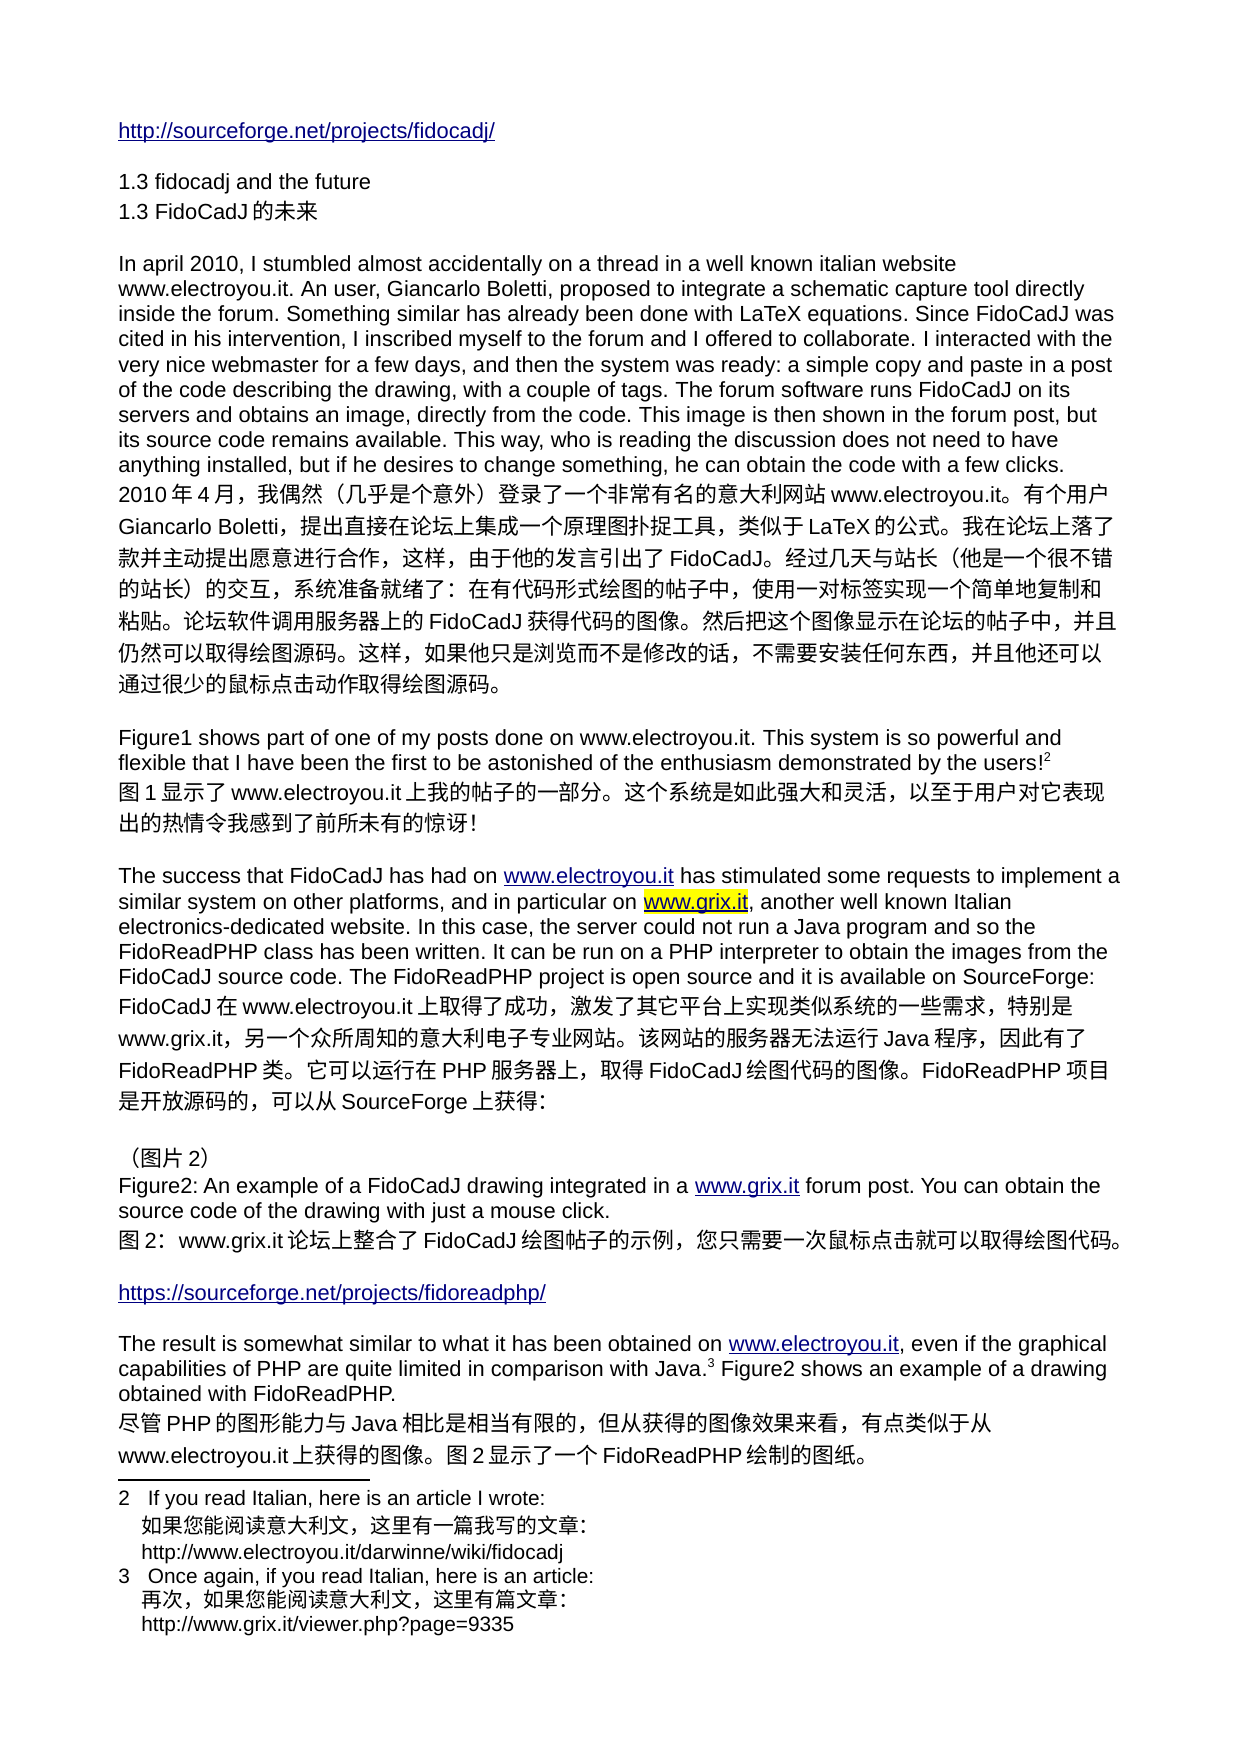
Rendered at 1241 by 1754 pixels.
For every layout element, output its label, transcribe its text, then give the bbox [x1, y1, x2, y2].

subtitle 图2：www.grix.it论坛上整合了FidoCadJ绘图帖子的示例，您只需要一次鼠标点击就可以取得绘图代码。 [118, 1223, 1122, 1255]
subtitle In april 2010, I stumbled almost accidentally on a thread in a well known italian website www.electroyou.it. An user, Giancarlo Boletti, proposed to integrate a schematic capture tool directly inside the forum. Something similar has already been done with LaTeX equations. Since FidoCadJ was cited in his intervention, I inscribed myself to the forum and I offered to collaborate. I interacted with the very nice webmaster for a few days, and then the system was ready: a simple copy and paste in a post of the code describing the drawing, with a couple of tags. The forum software runs FidoCadJ on its servers and obtains an image, directly from the code. This image is then shown in the forum post, but its source code remains available. This way, who is reading the discussion does not need to have anything installed, but if he desires to change something, he can obtain the code with a few clicks. [118, 251, 1122, 477]
subtitle 2010年4月，我偶然（几乎是个意外）登录了一个非常有名的意大利网站www.electroyou.it。有个用户Giancarlo Boletti，提出直接在论坛上集成一个原理图扑捉工具，类似于LaTeX的公式。我在论坛上落了款并主动提出愿意进行合作，这样，由于他的发言引出了FidoCadJ。经过几天与站长（他是一个很不错的站长）的交互，系统准备就绪了：在有代码形式绘图的帖子中，使用一对标签实现一个简单地复制和粘贴。论坛软件调用服务器上的FidoCadJ获得代码的图像。然后把这个图像显示在论坛的帖子中，并且仍然可以取得绘图源码。这样，如果他只是浏览而不是修改的话，不需要安装任何东西，并且他还可以通过很少的鼠标点击动作取得绘图源码。 [118, 477, 1122, 699]
subtitle The result is somewhat similar to what it has been obtained on www.electroyou.it, even if the graphical capabilities of PHP are quite limited in comparison with Java. Figure2 shows an example of a drawing obtained with FidoReadPHP. [118, 1331, 1122, 1406]
subtitle Figure2: An example of a FidoCadJ drawing integrated in a www.grix.it forum post. You can obtain the source code of the drawing with just a mouse click. [118, 1173, 1122, 1223]
subtitle 尽管PHP的图形能力与Java相比是相当有限的，但从获得的图像效果来看，有点类似于从www.electroyou.it上获得的图像。图2显示了一个FidoReadPHP绘制的图纸。 [118, 1406, 1122, 1469]
subtitle Figure1 shows part of one of my posts done on www.electroyou.it. This system is so powerful and flexible that I have been the first to be astonished of the enthusiasm demonstrated by the users! [118, 724, 1122, 775]
subtitle If you read Italian, here is an article I wrote: [118, 1486, 1122, 1510]
subtitle FidoCadJ在www.electroyou.it上取得了成功，激发了其它平台上实现类似系统的一些需求，特别是www.grix.it，另一个众所周知的意大利电子专业网站。该网站的服务器无法运行Java程序，因此有了FidoReadPHP类。它可以运行在PHP服务器上，取得FidoCadJ绘图代码的图像。FidoReadPHP项目是开放源码的，可以从SourceForge上获得： [118, 989, 1122, 1116]
subtitle http://www.grix.it/viewer.php?page=9335 [118, 1612, 1122, 1636]
subtitle The success that FidoCadJ has had on www.electroyou.it has stimulated some requests to implement a similar system on other platforms, and in particular on www.grix.it, another well known Italian electronics-dedicated website. In this case, the server could not run a Java program and so the FidoReadPHP class has been written. It can be run on a PHP interpreter to obtain the images from the FidoCadJ source code. The FidoReadPHP project is open source and it is available on SourceForge: [118, 863, 1122, 989]
subtitle 图1显示了www.electroyou.it上我的帖子的一部分。这个系统是如此强大和灵活，以至于用户对它表现出的热情令我感到了前所未有的惊讶！ [118, 775, 1122, 838]
subtitle Once again, if you read Italian, here is an article: [118, 1564, 1122, 1588]
subtitle 再次，如果您能阅读意大利文，这里有篇文章： [118, 1588, 1122, 1612]
subtitle 1.3 fidocadj and the future [118, 168, 1122, 194]
subtitle http://sourceforge.net/projects/fidocadj/ [118, 118, 1122, 143]
subtitle （图片2） [118, 1141, 1122, 1173]
subtitle http://www.electroyou.it/darwinne/wiki/fidocadj [118, 1540, 1122, 1564]
subtitle 1.3 FidoCadJ的未来 [118, 194, 1122, 225]
subtitle https://sourceforge.net/projects/fidoreadphp/ [118, 1280, 1122, 1305]
subtitle 如果您能阅读意大利文，这里有一篇我写的文章： [118, 1510, 1122, 1540]
